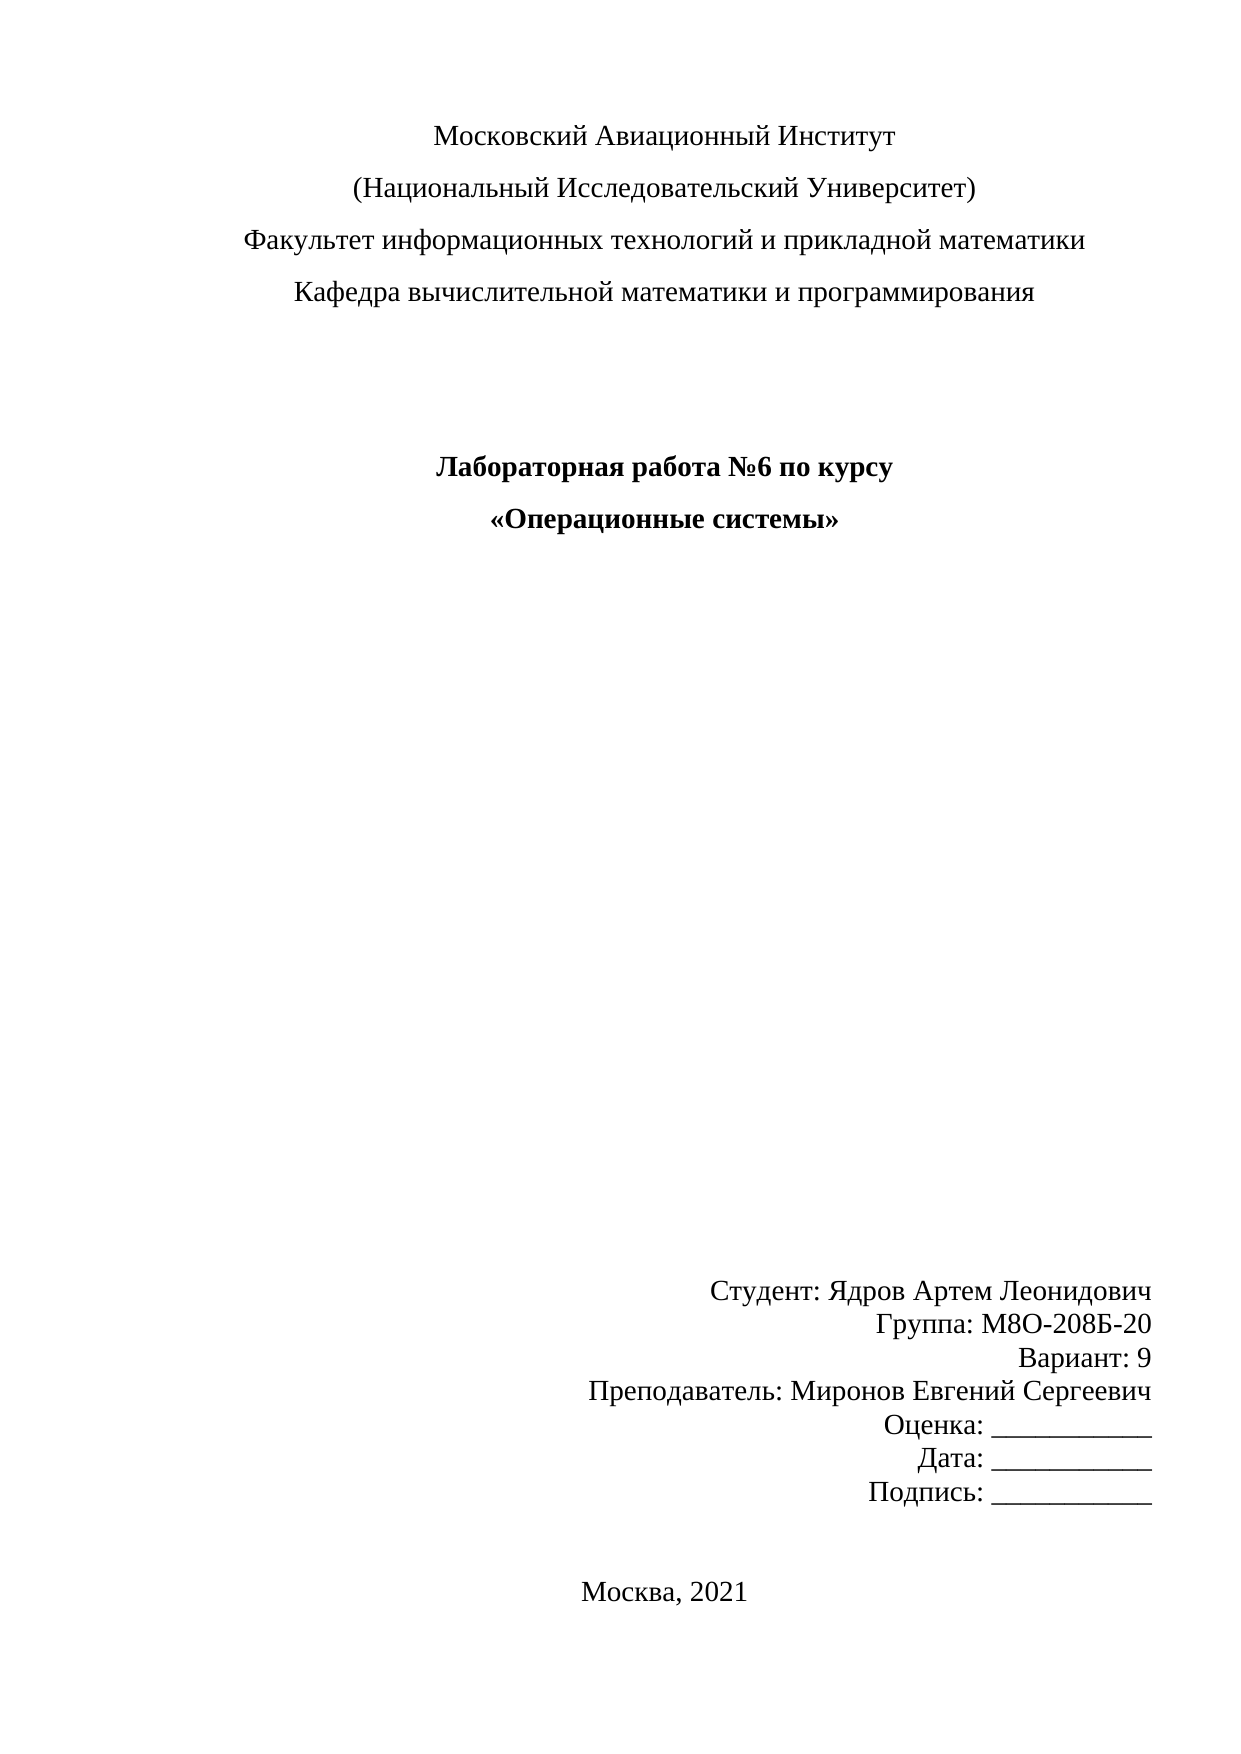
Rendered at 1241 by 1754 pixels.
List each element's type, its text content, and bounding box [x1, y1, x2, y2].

text Преподаватель: Миронов Евгений Сергеевич [177, 1373, 1152, 1407]
text Факультет информационных технологий и прикладной математики [177, 222, 1152, 255]
text Москва, 2021 [177, 1574, 1152, 1608]
text Группа: М8О-208Б-20 [767, 1306, 1152, 1340]
text Кафедра вычислительной математики и программирования [177, 274, 1152, 307]
text Студент: Ядров Артем Леонидович [177, 1273, 1152, 1306]
text «Операционные системы» [177, 501, 1152, 535]
text Вариант: 9 [767, 1340, 1152, 1373]
text Оценка: ___________ [177, 1407, 1152, 1440]
text Дата: ___________ [177, 1440, 1152, 1474]
text Московский Авиационный Институт [177, 118, 1152, 152]
text Лабораторная работа №6 по курсу [177, 449, 1152, 483]
text Подпись: ___________ [177, 1474, 1152, 1507]
text (Национальный Исследовательский Университет) [177, 170, 1152, 203]
